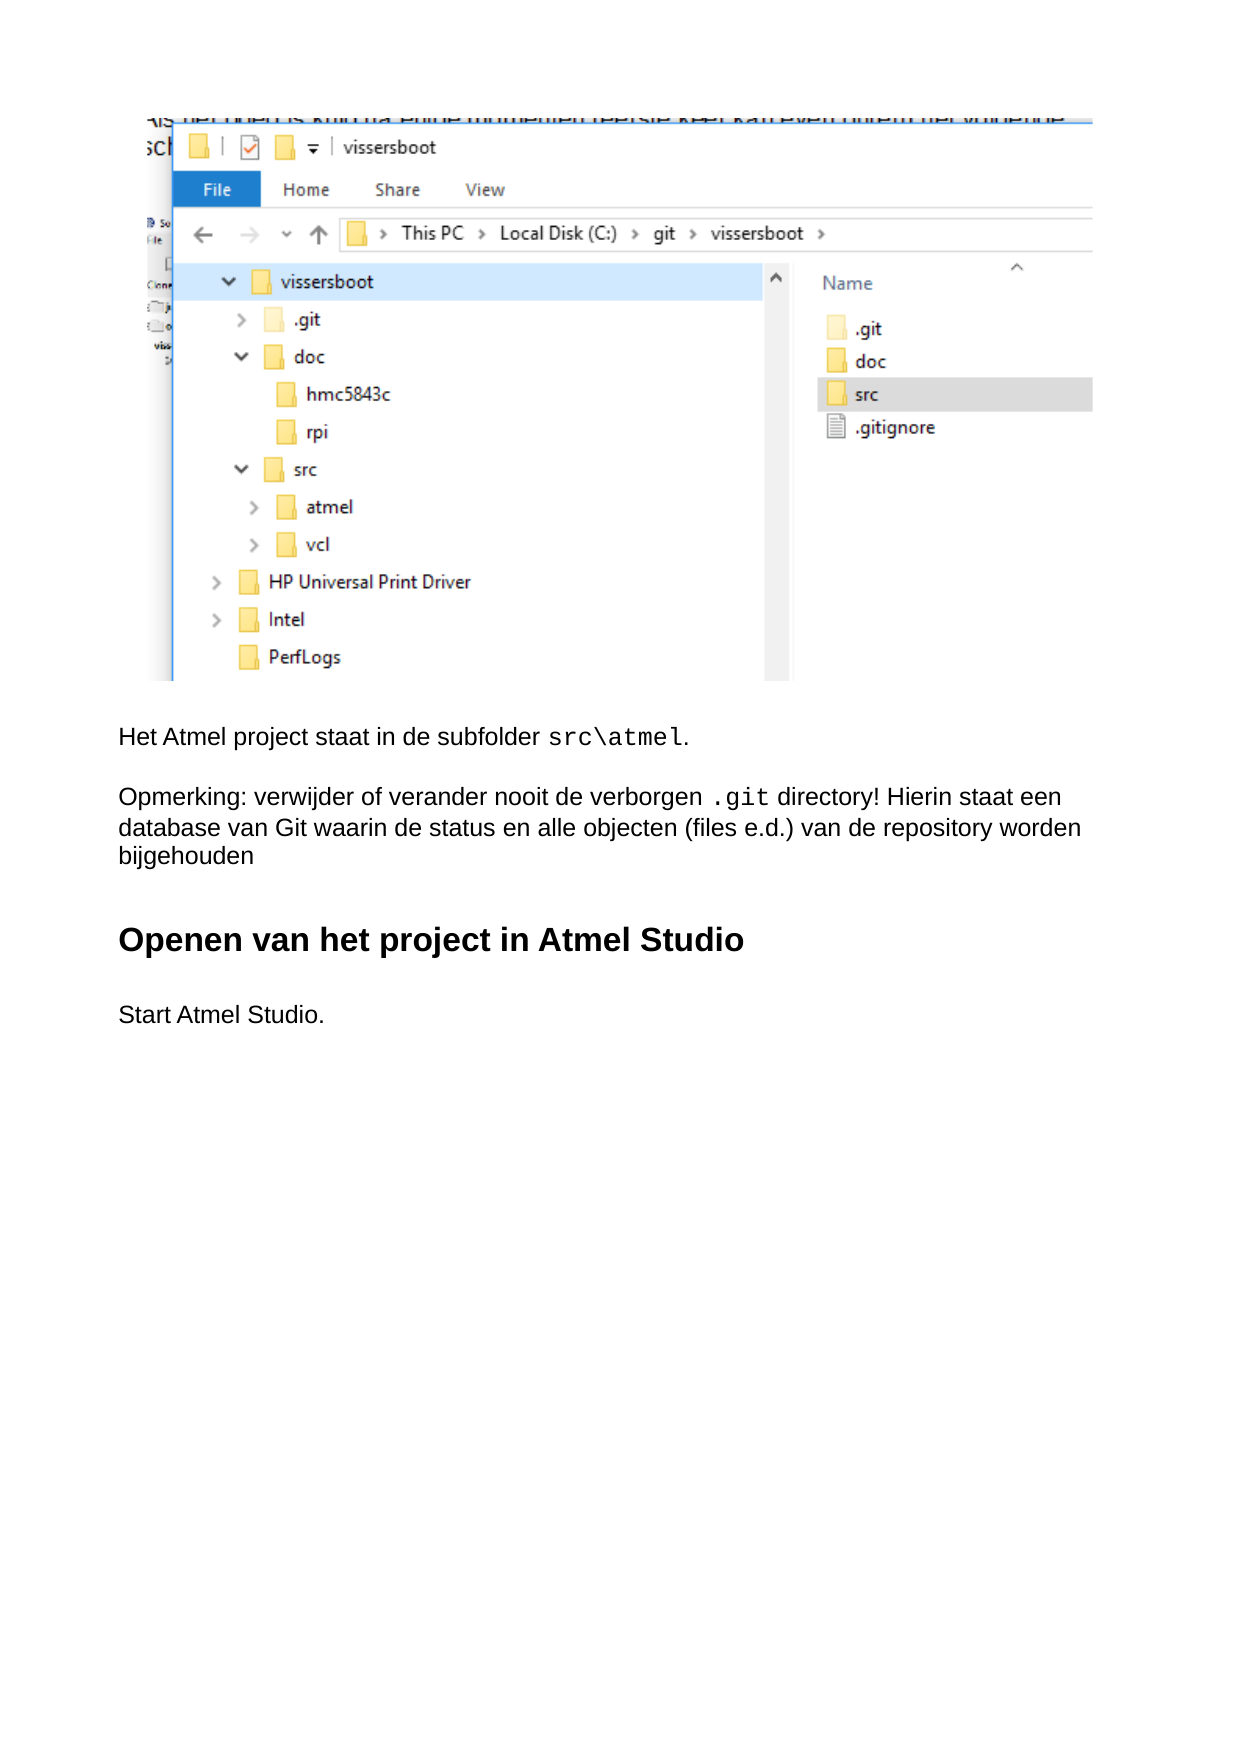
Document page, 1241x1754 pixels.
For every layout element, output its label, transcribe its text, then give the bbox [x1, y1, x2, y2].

text Het Atmel project staat in de subfolder src\atmel. [118, 722, 1122, 753]
subtitle Openen van het project in Atmel Studio [118, 920, 1122, 958]
text Opmerking: verwijder of verander nooit de verborgen .git directory! Hierin staat een database van Git waarin de status en alle objecten (files e.d.) van de repository worden bijgehouden [118, 753, 1122, 870]
picture [147, 118, 1093, 681]
text Start Atmel Studio. [118, 999, 1122, 1028]
